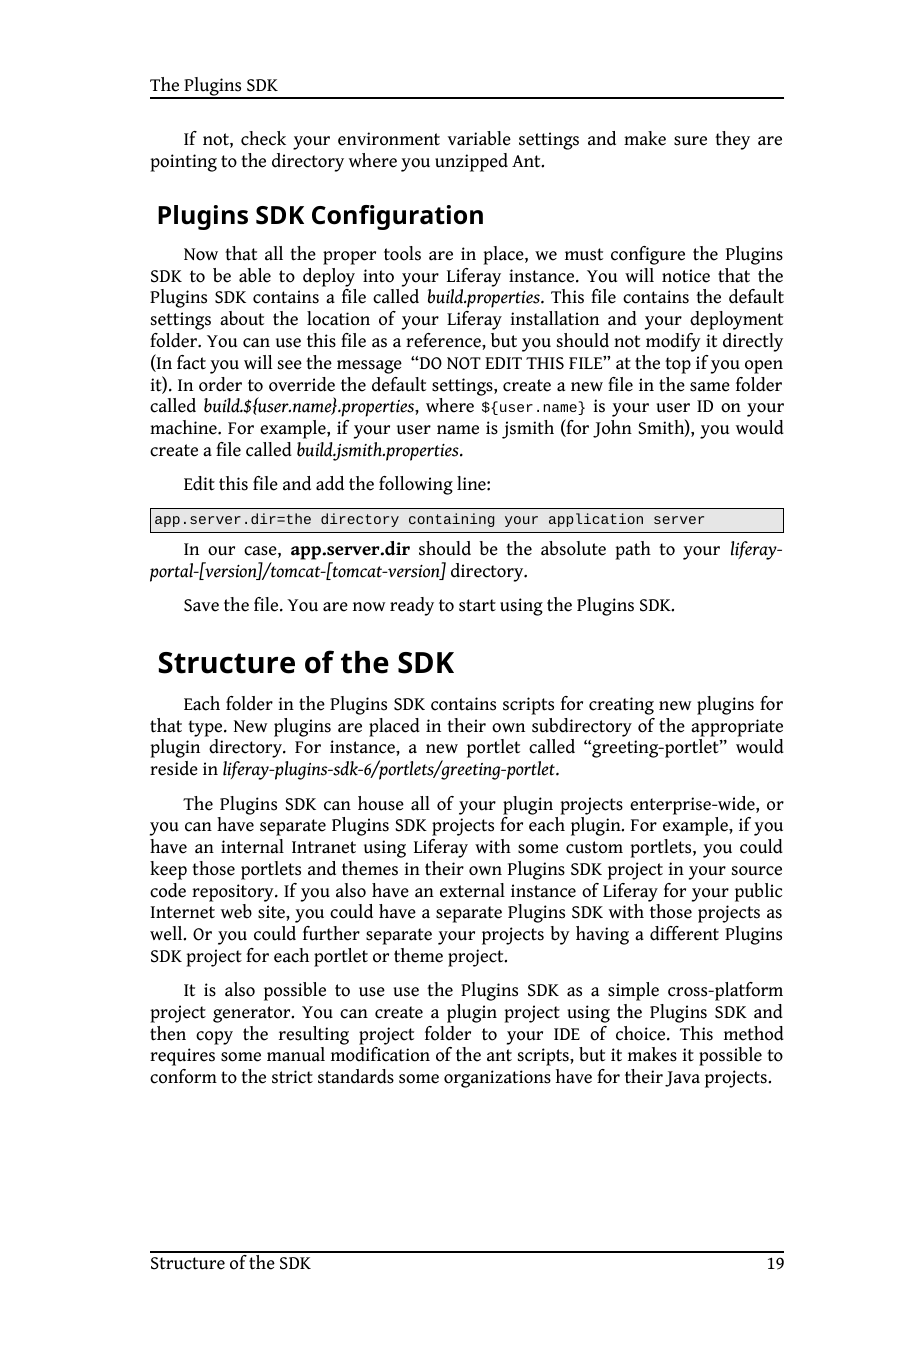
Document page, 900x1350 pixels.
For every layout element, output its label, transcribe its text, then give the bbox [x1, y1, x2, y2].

text The Plugins SDK can house all of your plugin projects enterprise-wide, or you can have separate Plugins SDK projects for each plugin. For example, if you have an internal Intranet using Liferay with some custom portlets, you could keep those portlets and themes in their own Plugins SDK project in your source code repository. If you also have an external instance of Liferay for your public Internet web site, you could have a separate Plugins SDK with those projects as well. Or you could further separate your projects by having a different Plugins SDK project for each portlet or theme project. [150, 793, 784, 968]
text Now that all the proper tools are in place, we must configure the Plugins SDK to be able to deploy into your Liferay instance. You will notice that the Plugins SDK contains a file called build.properties. This file contains the default settings about the location of your Liferay installation and your deployment folder. You can use this file as a reference, but you should not modify it directly (In fact you will see the message “DO NOT EDIT THIS FILE” at the top if you open it). In order to override the default settings, create a new file in the same folder called build.${user.name}.properties, where ${user.name} is your user ID on your machine. For example, if your user name is jsmith (for John Smith), you would create a file called build.jsmith.properties. [150, 244, 784, 462]
text If not, check your environment variable settings and make sure they are pointing to the directory where you unzipped Ant. [150, 129, 784, 172]
text Each folder in the Plugins SDK contains scripts for creating new plugins for that type. New plugins are placed in their own subdirectory of the appropriate plugin directory. For instance, a new portlet called “greeting-portlet” would reside in liferay-plugins-sdk-6/portlets/greeting-portlet. [150, 694, 784, 781]
text Edit this file and add the following line: [150, 474, 784, 496]
text It is also possible to use use the Plugins SDK as a simple cross-platform project generator. You can create a plugin project using the Plugins SDK and then copy the resulting project folder to your IDE of choice. This method requires some manual modification of the ant scripts, but it makes it possible to conform to the strict standards some organizations have for their Java projects. [150, 980, 784, 1089]
text In our case, app.server.dir should be the absolute path to your liferay-portal-[version]/tomcat-[tomcat-version] directory. [150, 539, 784, 582]
text app.server.dir=the directory containing your application server [151, 509, 783, 532]
subtitle Plugins SDK Configuration [150, 198, 784, 232]
subtitle Structure of the SDK [150, 642, 784, 682]
text Save the file. You are now ready to start using the Plugins SDK. [150, 595, 784, 617]
